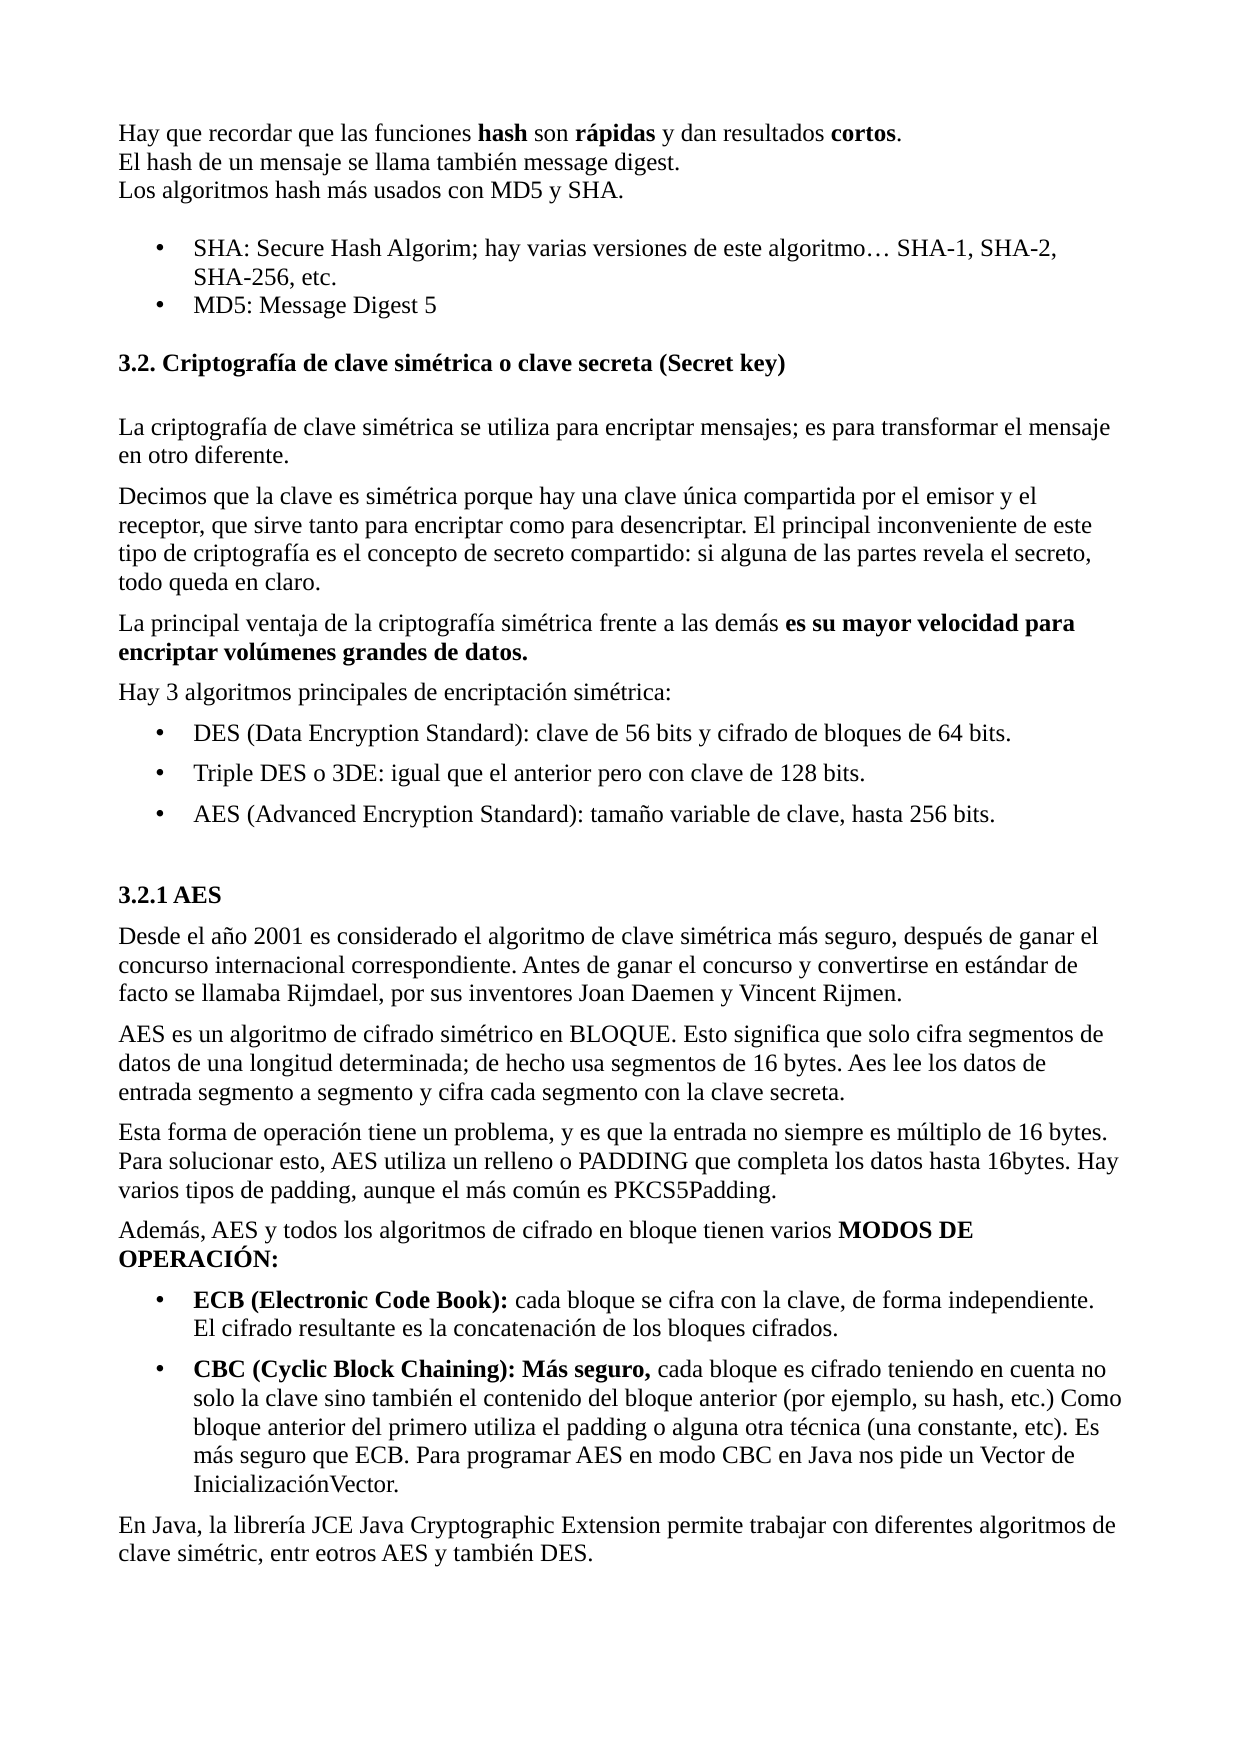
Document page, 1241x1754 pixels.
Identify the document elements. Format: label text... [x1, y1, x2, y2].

text La criptografía de clave simétrica se utiliza para encriptar mensajes; es para transformar el mensaje en otro diferente. [118, 412, 1122, 469]
text Hay 3 algoritmos principales de encriptación simétrica: [118, 677, 1122, 706]
text Hay que recordar que las funciones hash son rápidas y dan resultados cortos. [118, 118, 1122, 147]
list ECB (Electronic Code Book): cada bloque se cifra con la clave, de forma independiente. El cifrado resultante es la concatenación de los bloques cifrados. [156, 1285, 1122, 1342]
text Además, AES y todos los algoritmos de cifrado en bloque tienen varios MODOS DE OPERACIÓN: [118, 1215, 1122, 1273]
list Triple DES o 3DE: igual que el anterior pero con clave de 128 bits. [156, 758, 1122, 787]
list MD5: Message Digest 5 [156, 291, 1122, 319]
text Esta forma de operación tiene un problema, y es que la entrada no siempre es múltiplo de 16 bytes. Para solucionar esto, AES utiliza un relleno o PADDING que completa los datos hasta 16bytes. Hay varios tipos de padding, aunque el más común es PKCS5Padding. [118, 1117, 1122, 1203]
list SHA: Secure Hash Algorim; hay varias versiones de este algoritmo… SHA-1, SHA-2, SHA-256, etc. [156, 233, 1122, 291]
text En Java, la librería JCE Java Cryptographic Extension permite trabajar con diferentes algoritmos de clave simétric, entr eotros AES y también DES. [118, 1510, 1122, 1567]
text La principal ventaja de la criptografía simétrica frente a las demás es su mayor velocidad para encriptar volúmenes grandes de datos. [118, 608, 1122, 665]
text El hash de un mensaje se llama también message digest. [118, 147, 1122, 176]
list DES (Data Encryption Standard): clave de 56 bits y cifrado de bloques de 64 bits. [156, 718, 1122, 747]
list AES (Advanced Encryption Standard): tamaño variable de clave, hasta 256 bits. [156, 799, 1122, 828]
text 3.2.1 AES [118, 880, 1122, 909]
text AES es un algoritmo de cifrado simétrico en BLOQUE. Esto significa que solo cifra segmentos de datos de una longitud determinada; de hecho usa segmentos de 16 bytes. Aes lee los datos de entrada segmento a segmento y cifra cada segmento con la clave secreta. [118, 1019, 1122, 1105]
text 3.2. Criptografía de clave simétrica o clave secreta (Secret key) [118, 348, 1122, 377]
list CBC (Cyclic Block Chaining): Más seguro, cada bloque es cifrado teniendo en cuenta no solo la clave sino también el contenido del bloque anterior (por ejemplo, su hash, etc.) Como bloque anterior del primero utiliza el padding o alguna otra técnica (una constante, etc). Es más seguro que ECB. Para programar AES en modo CBC en Java nos pide un Vector de InicializaciónVector. [156, 1354, 1122, 1498]
text Decimos que la clave es simétrica porque hay una clave única compartida por el emisor y el receptor, que sirve tanto para encriptar como para desencriptar. El principal inconveniente de este tipo de criptografía es el concepto de secreto compartido: si alguna de las partes revela el secreto, todo queda en claro. [118, 481, 1122, 596]
text Desde el año 2001 es considerado el algoritmo de clave simétrica más seguro, después de ganar el concurso internacional correspondiente. Antes de ganar el concurso y convertirse en estándar de facto se llamaba Rijmdael, por sus inventores Joan Daemen y Vincent Rijmen. [118, 921, 1122, 1007]
text Los algoritmos hash más usados con MD5 y SHA. [118, 176, 1122, 204]
